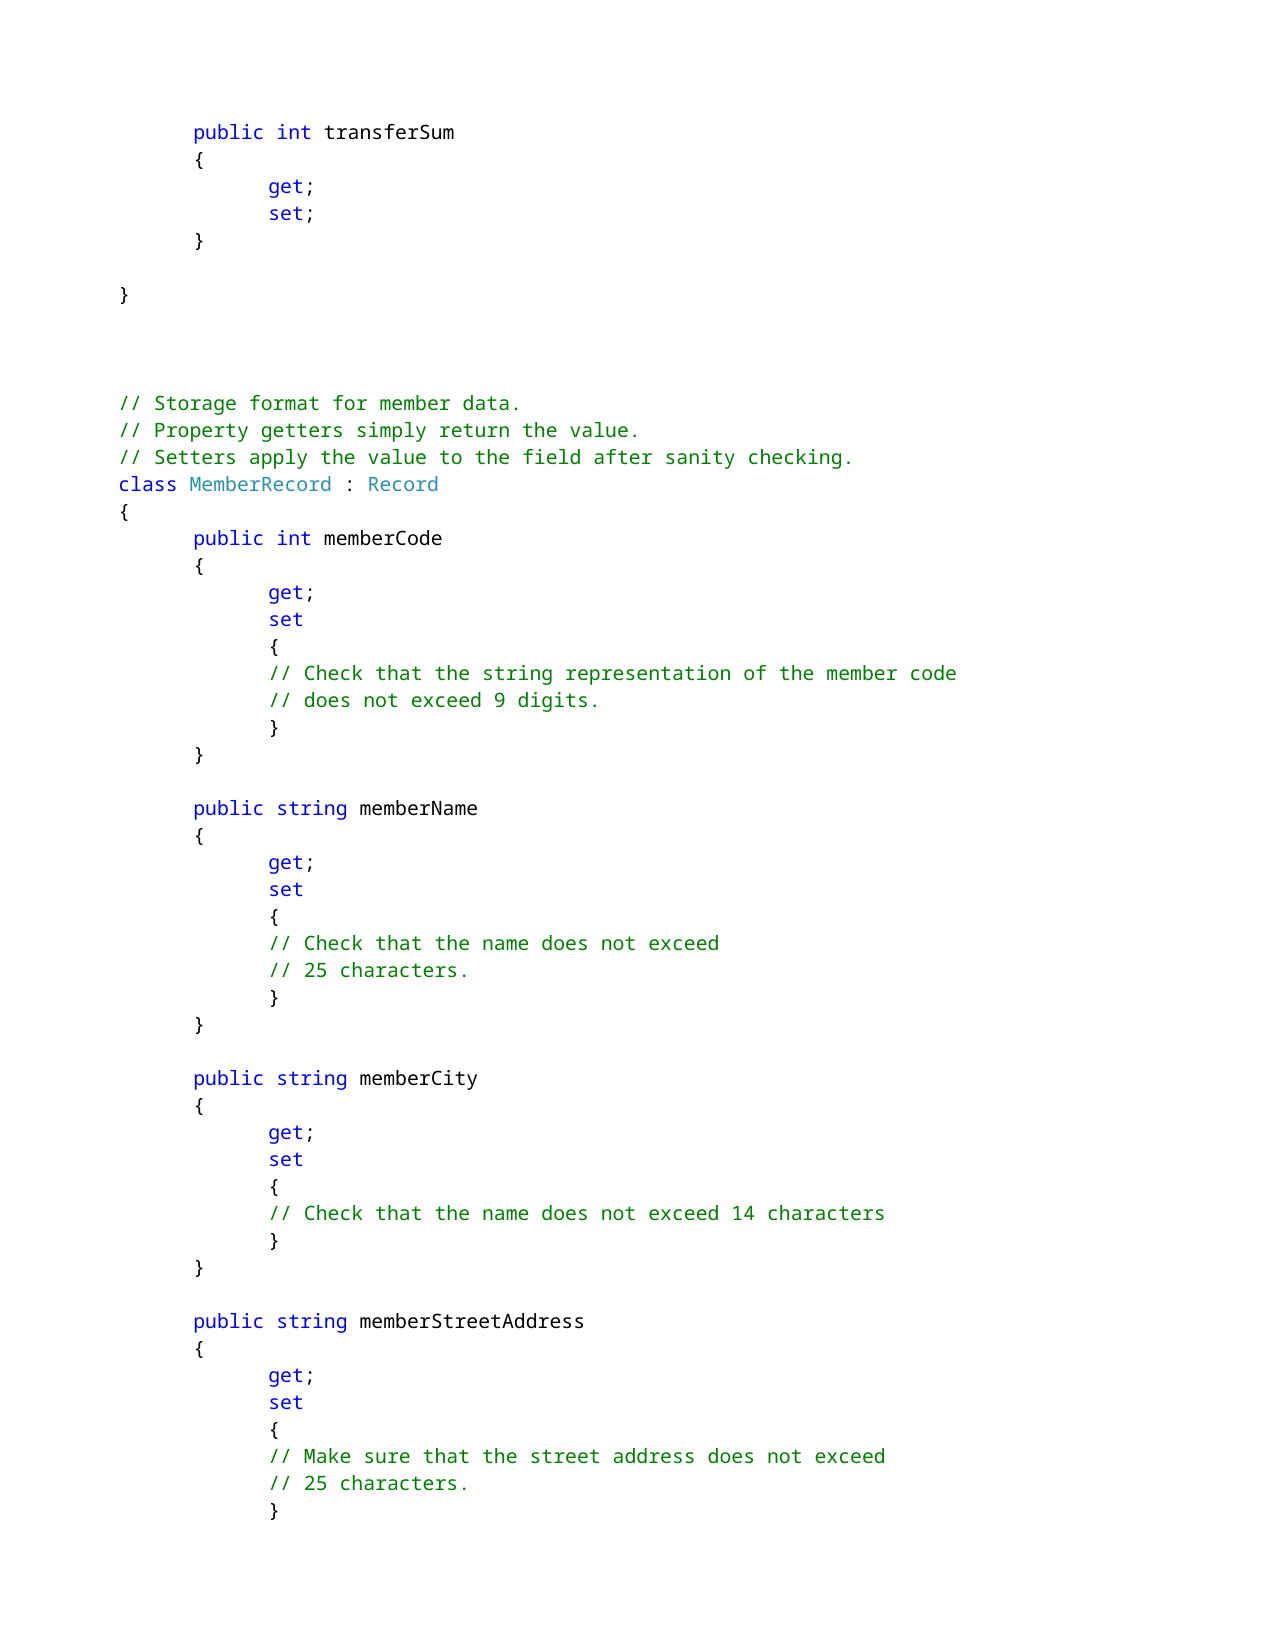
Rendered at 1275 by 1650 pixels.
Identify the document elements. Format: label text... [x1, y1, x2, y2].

text } [118, 1010, 1157, 1037]
text get; [118, 172, 1157, 199]
text get; [118, 848, 1157, 875]
text { [118, 552, 1157, 578]
text set [118, 875, 1157, 902]
text { [118, 1091, 1157, 1118]
text set [118, 1388, 1157, 1415]
text { [118, 821, 1157, 848]
text } [118, 1253, 1157, 1280]
text // does not exceed 9 digits. [118, 686, 1157, 713]
text // Check that the name does not exceed [118, 929, 1157, 956]
text } [118, 713, 1157, 740]
text public string memberName [118, 794, 1157, 821]
text { [118, 1415, 1157, 1442]
text } [118, 1496, 1157, 1523]
text { [118, 632, 1157, 659]
text } [118, 983, 1157, 1010]
text // Setters apply the value to the field after sanity checking. [118, 444, 1157, 471]
text } [118, 226, 1157, 253]
text public string memberCity [118, 1064, 1157, 1091]
text { [118, 902, 1157, 929]
text public string memberStreetAddress [118, 1307, 1157, 1334]
text { [118, 1334, 1157, 1361]
text get; [118, 1361, 1157, 1388]
text } [118, 1226, 1157, 1253]
text get; [118, 578, 1157, 606]
text class MemberRecord : Record [118, 471, 1157, 498]
text set; [118, 199, 1157, 226]
text // Property getters simply return the value. [118, 417, 1157, 444]
text { [118, 498, 1157, 524]
text public int transferSum [118, 118, 1157, 145]
text // 25 characters. [118, 1469, 1157, 1496]
text { [118, 145, 1157, 172]
text // Check that the string representation of the member code [118, 659, 1157, 686]
text public int memberCode [118, 524, 1157, 552]
text set [118, 1145, 1157, 1172]
text set [118, 606, 1157, 632]
text // 25 characters. [118, 956, 1157, 983]
text { [118, 1172, 1157, 1199]
text // Make sure that the street address does not exceed [118, 1442, 1157, 1469]
text } [118, 740, 1157, 767]
text } [118, 280, 1157, 307]
text // Storage format for member data. [118, 390, 1157, 417]
text get; [118, 1118, 1157, 1145]
text // Check that the name does not exceed 14 characters [118, 1199, 1157, 1226]
